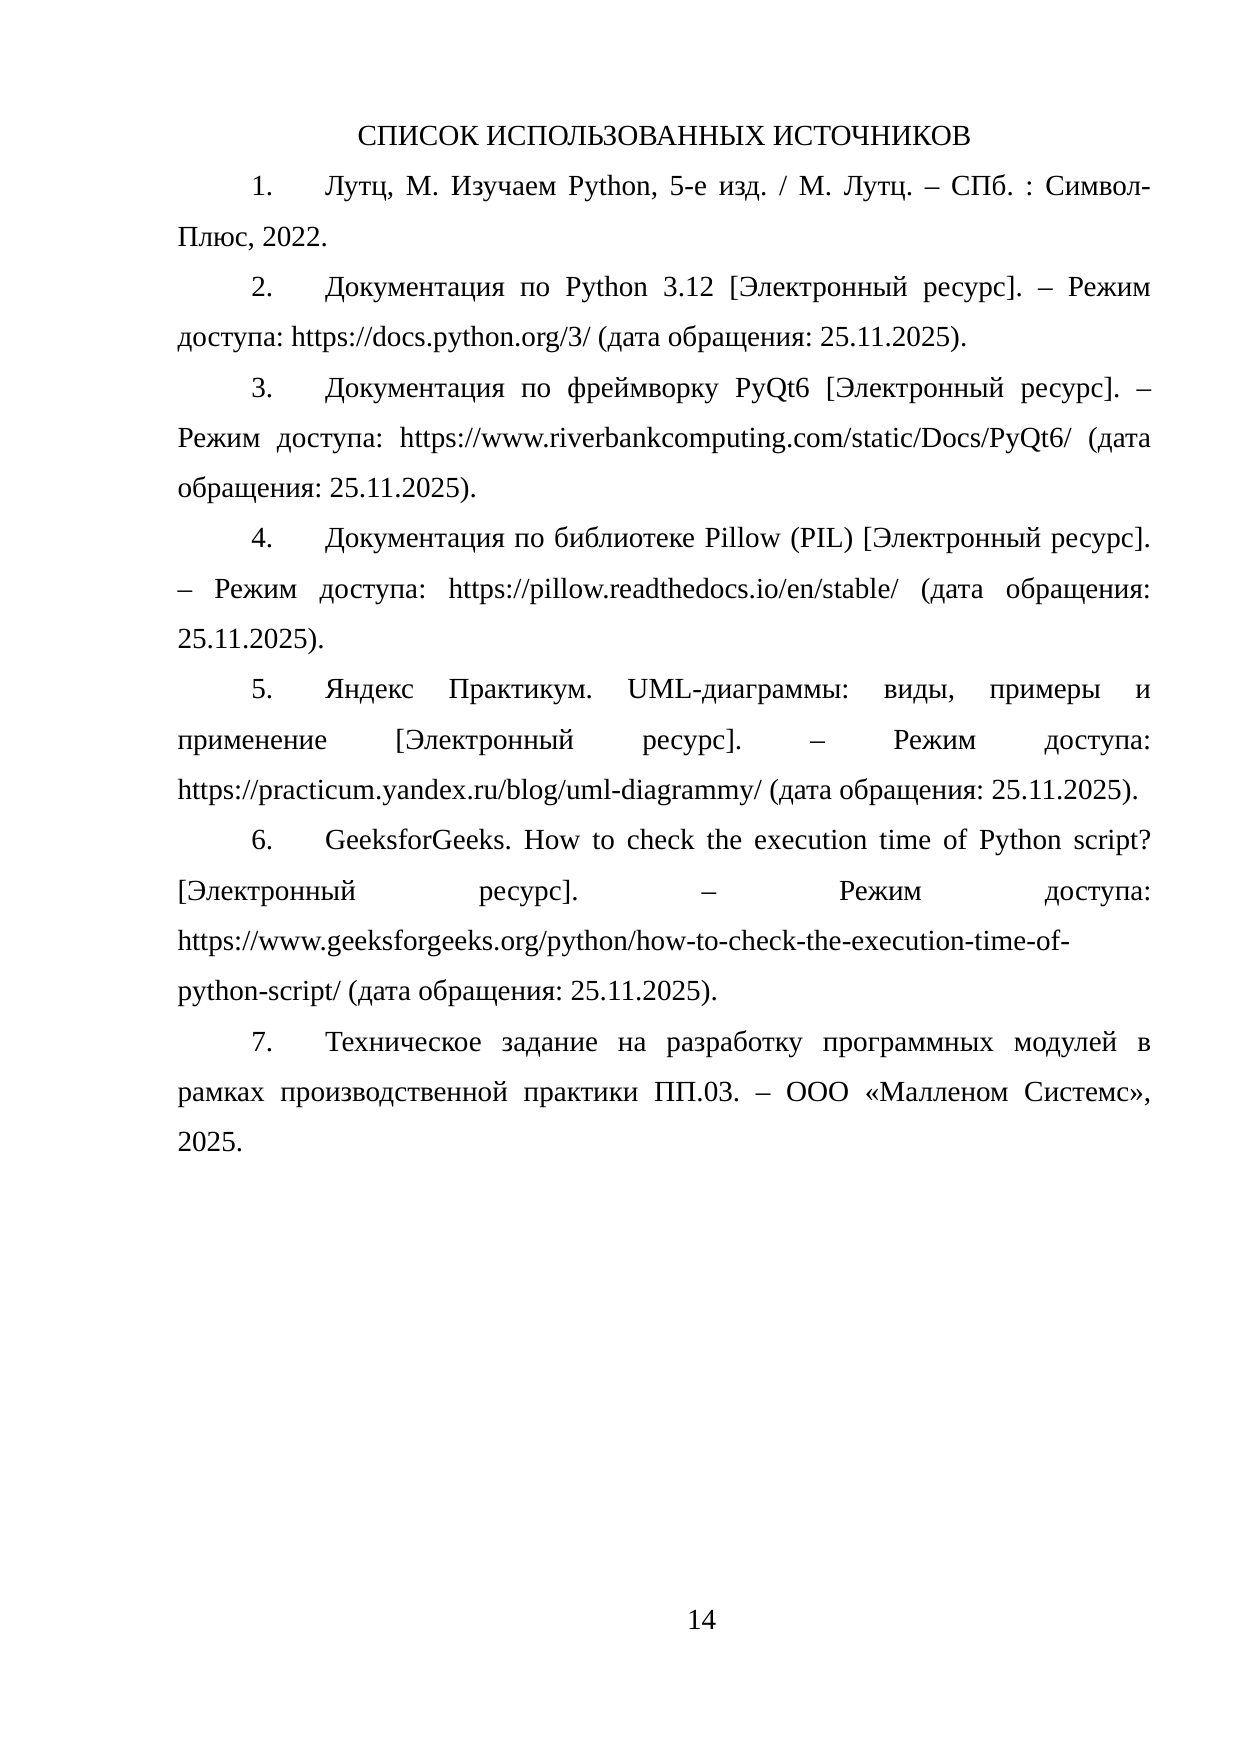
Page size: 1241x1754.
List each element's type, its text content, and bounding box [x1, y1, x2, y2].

list Документация по Python 3.12 [Электронный ресурс]. – Режим доступа: https://docs.python.org/3/ (дата обращения: 25.11.2025). [177, 269, 1152, 353]
list Лутц, М. Изучаем Python, 5-е изд. / М. Лутц. – СПб. : Символ-Плюс, 2022. [177, 168, 1152, 252]
list Документация по фреймворку PyQt6 [Электронный ресурс]. – Режим доступа: https://www.riverbankcomputing.com/static/Docs/PyQt6/ (дата обращения: 25.11.2025). [177, 370, 1152, 504]
list GeeksforGeeks. How to check the execution time of Python script? [Электронный ресурс]. – Режим доступа: https://www.geeksforgeeks.org/python/how-to-check-the-execution-time-of-python-script/ (дата обращения: 25.11.2025). [177, 822, 1152, 1007]
list Документация по библиотеке Pillow (PIL) [Электронный ресурс]. – Режим доступа: https://pillow.readthedocs.io/en/stable/ (дата обращения: 25.11.2025). [177, 521, 1152, 655]
subtitle СПИСОК ИСПОЛЬЗОВАННЫХ ИСТОЧНИКОВ [177, 118, 1152, 152]
list Техническое задание на разработку программных модулей в рамках производственной практики ПП.03. – ООО «Малленом Системс», 2025. [177, 1024, 1152, 1158]
list Яндекс Практикум. UML-диаграммы: виды, примеры и применение [Электронный ресурс]. – Режим доступа: https://practicum.yandex.ru/blog/uml-diagrammy/ (дата обращения: 25.11.2025). [177, 672, 1152, 806]
